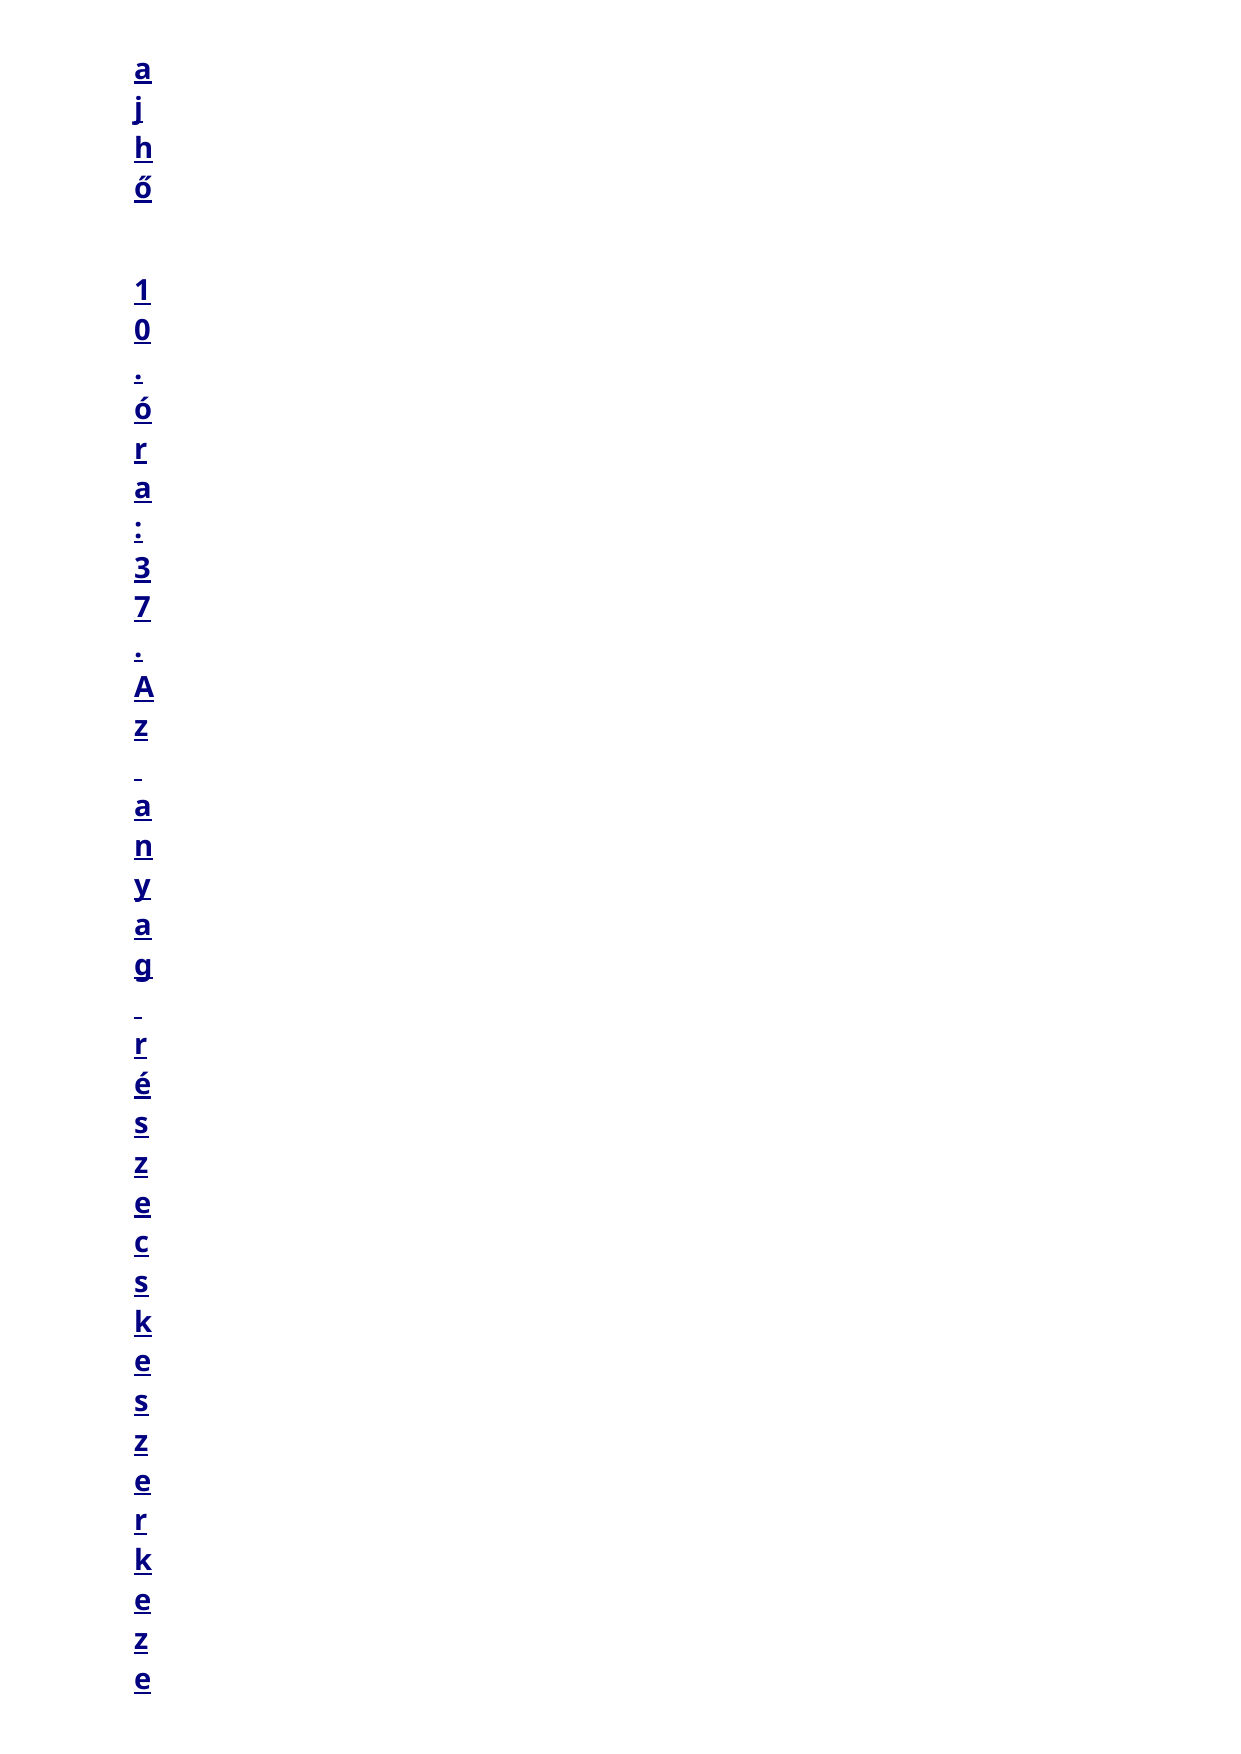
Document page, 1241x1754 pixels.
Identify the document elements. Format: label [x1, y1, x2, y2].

table_header [118, 45, 131, 1701]
